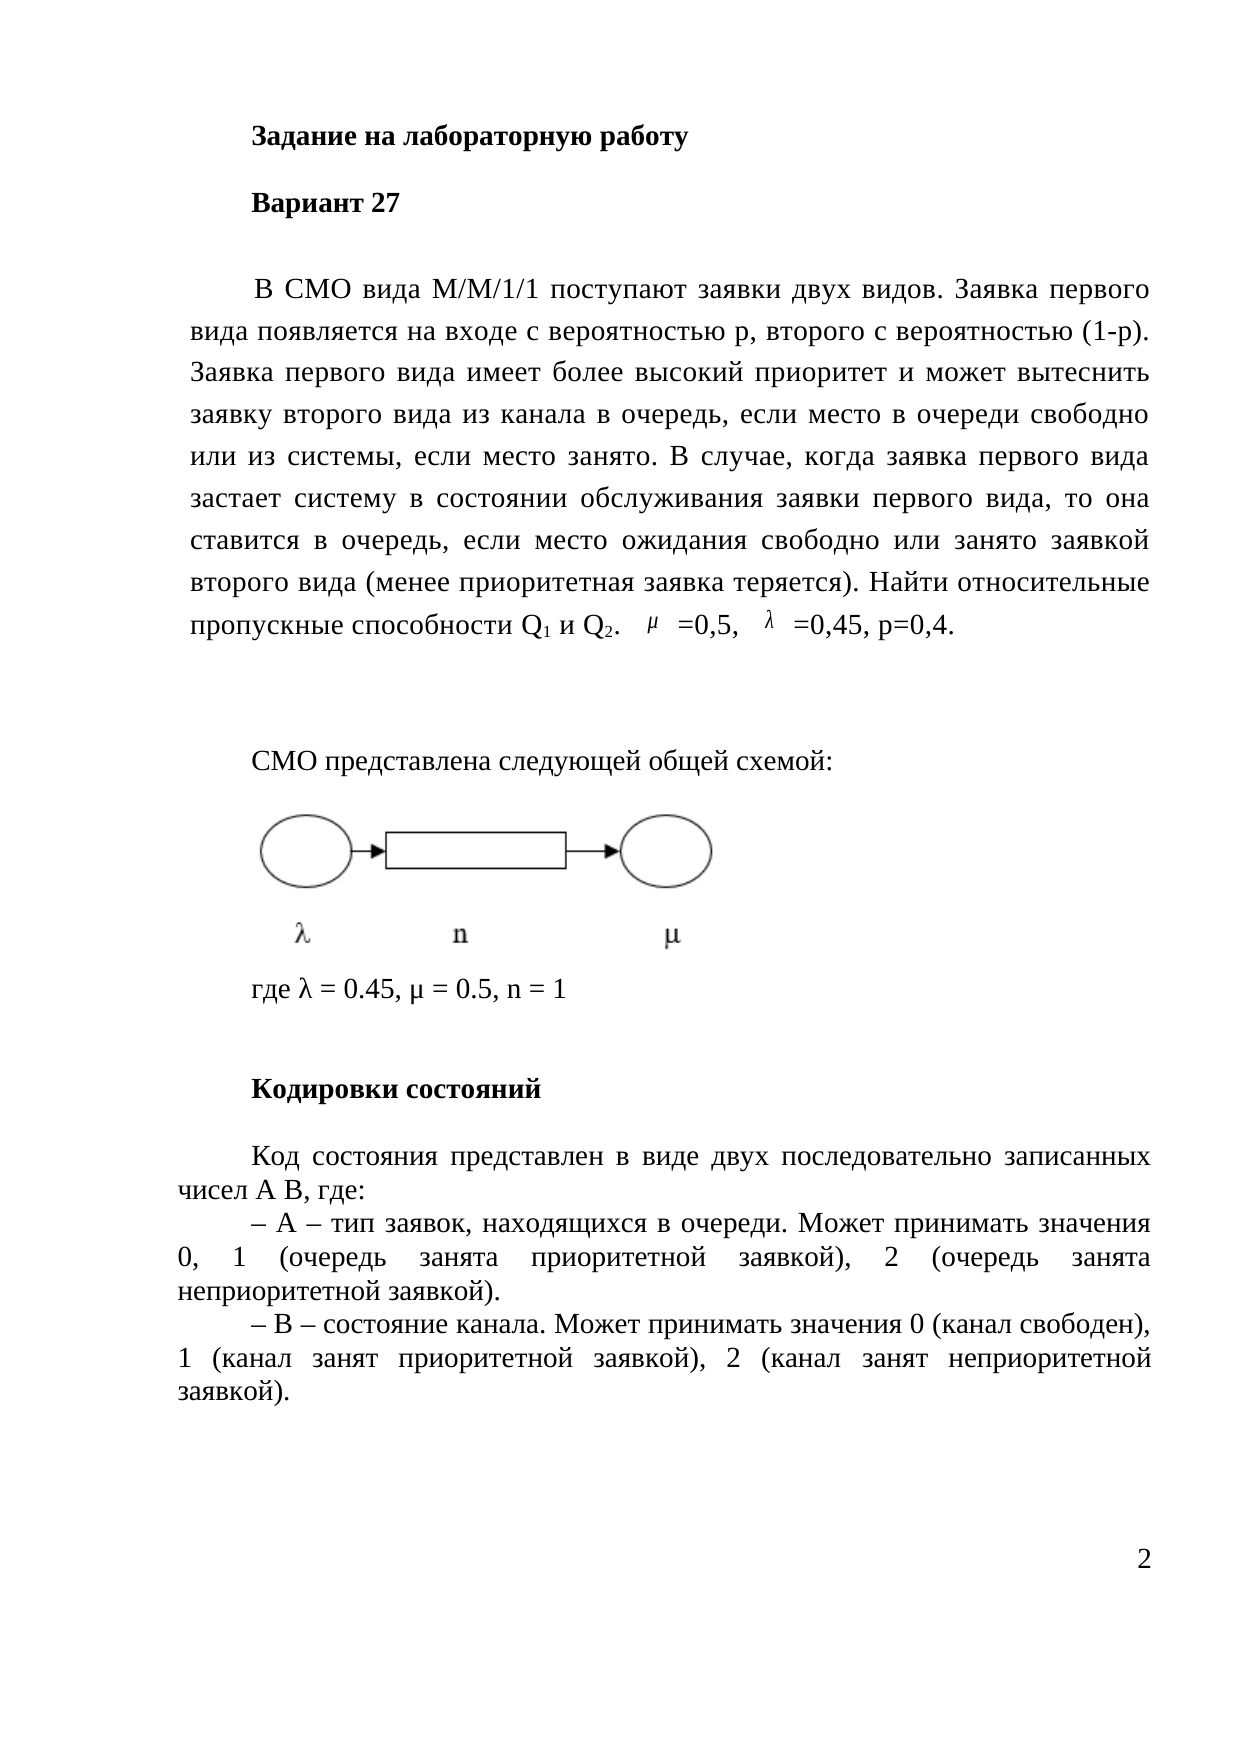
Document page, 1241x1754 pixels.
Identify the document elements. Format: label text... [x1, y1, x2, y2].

text – A – тип заявок, находящихся в очереди. Может принимать значения 0, 1 (очередь занята приоритетной заявкой), 2 (очередь занята неприоритетной заявкой). [177, 1206, 1152, 1306]
text Код состояния представлен в виде двух последовательно записанных чисел A B, где: [177, 1138, 1152, 1206]
text Кодировки состояний [251, 1071, 1152, 1105]
text Задание на лабораторную работу [251, 118, 1152, 152]
picture [251, 810, 714, 954]
text В СМО вида М/М/1/1 поступают заявки двух видов. Заявка первого вида появляется на входе с вероятностью р, второго с вероятностью (1-р). Заявка первого вида имеет более высокий приоритет и может вытеснить заявку второго вида из канала в очередь, если место в очереди свободно или из системы, если место занято. В случае, когда заявка первого вида застает систему в состоянии обслуживания заявки первого вида, то она ставится в очередь, если место ожидания свободно или занято заявкой второго вида (менее приоритетная заявка теряется). Найти относительные пропускные способности Q1 и Q2. =0,5, =0,45, р=0,4. [190, 271, 1152, 641]
text – B – состояние канала. Может принимать значения 0 (канал свободен), 1 (канал занят приоритетной заявкой), 2 (канал занят неприоритетной заявкой). [177, 1306, 1152, 1407]
text где λ = 0.45, μ = 0.5, n = 1 [177, 971, 1152, 1004]
text СМО представлена следующей общей схемой: [177, 743, 1152, 777]
text Вариант 27 [251, 152, 1152, 219]
